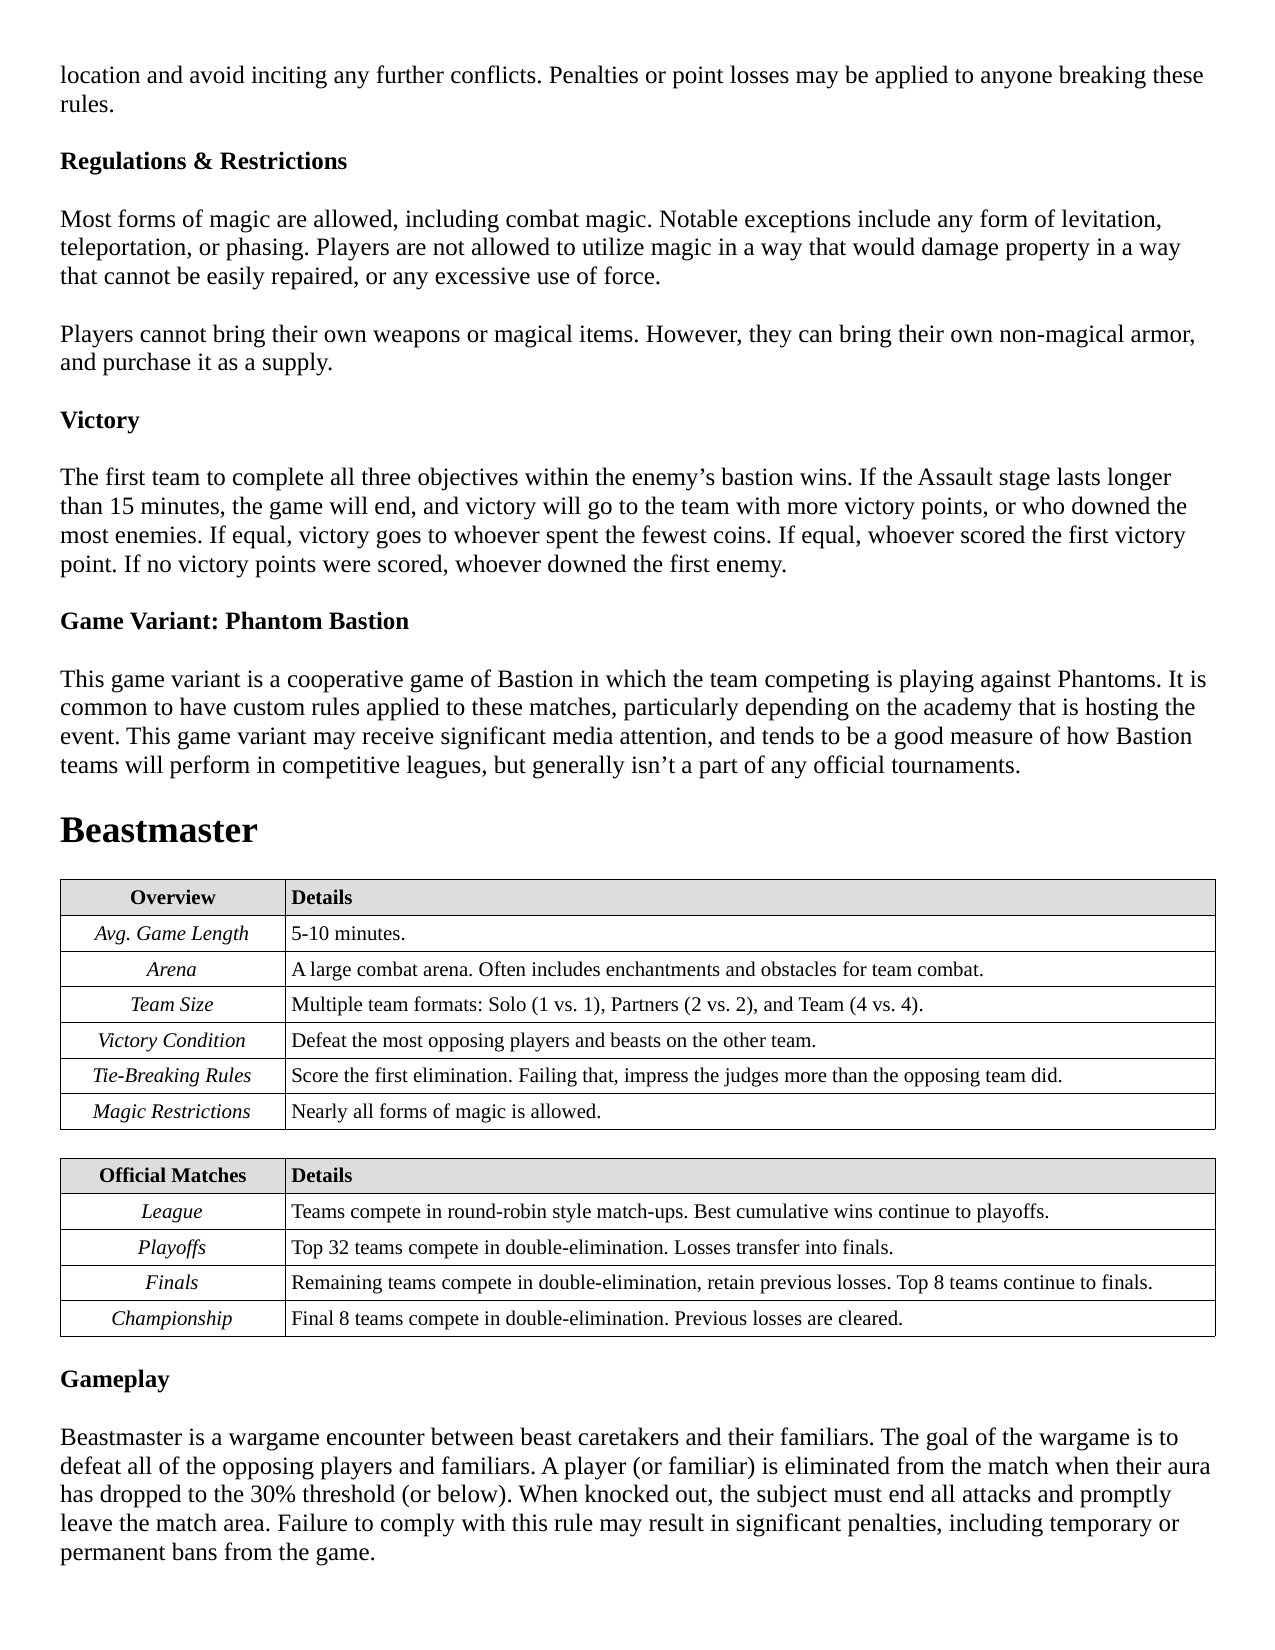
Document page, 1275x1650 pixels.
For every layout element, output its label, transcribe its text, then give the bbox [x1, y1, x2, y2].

subtitle Regulations & Restrictions [60, 146, 1215, 175]
table_header Details [286, 1159, 1215, 1193]
table_cell Arena [61, 952, 285, 986]
subtitle Beastmaster [60, 807, 1215, 851]
table_header Official Matches [61, 1159, 285, 1193]
table_cell Multiple team formats: Solo (1 vs. 1), Partners (2 vs. 2), and Team (4 vs. 4). [286, 987, 1215, 1022]
table_cell Teams compete in round-robin style match-ups. Best cumulative wins continue to playoffs. [286, 1194, 1215, 1229]
table_cell Playoffs [61, 1230, 285, 1264]
table_cell A large combat arena. Often includes enchantments and obstacles for team combat. [286, 952, 1215, 986]
table_cell League [61, 1194, 285, 1229]
table_cell 5-10 minutes. [286, 916, 1215, 951]
table_cell Remaining teams compete in double-elimination, retain previous losses. Top 8 teams continue to finals. [286, 1266, 1215, 1300]
table_header Overview [61, 880, 285, 915]
table_cell Defeat the most opposing players and beasts on the other team. [286, 1023, 1215, 1057]
text The first team to complete all three objectives within the enemy’s bastion wins. If the Assault stage lasts longer than 15 minutes, the game will end, and victory will go to the team with more victory points, or who downed the most enemies. If equal, victory goes to whoever spent the fewest coins. If equal, whoever scored the first victory point. If no victory points were scored, whoever downed the first enemy. [60, 462, 1215, 577]
text This game variant is a cooperative game of Bastion in which the team competing is playing against Phantoms. It is common to have custom rules applied to these matches, particularly depending on the academy that is hosting the event. This game variant may receive significant media attention, and tends to be a good measure of how Bastion teams will perform in competitive leagues, but generally isn’t a part of any official tournaments. [60, 664, 1215, 779]
text Beastmaster is a wargame encounter between beast caretakers and their familiars. The goal of the wargame is to defeat all of the opposing players and familiars. A player (or familiar) is eliminated from the match when their aura has dropped to the 30% threshold (or below). When knocked out, the subject must end all attacks and promptly leave the match area. Failure to comply with this rule may result in significant penalties, including temporary or permanent bans from the game. [60, 1422, 1215, 1566]
text Players cannot bring their own weapons or magical items. However, they can bring their own non-magical armor, and purchase it as a supply. [60, 319, 1215, 376]
table_cell Score the first elimination. Failing that, impress the judges more than the opposing team did. [286, 1059, 1215, 1093]
text Most forms of magic are allowed, including combat magic. Notable exceptions include any form of levitation, teleportation, or phasing. Players are not allowed to utilize magic in a way that would damage property in a way that cannot be easily repaired, or any excessive use of force. [60, 204, 1215, 290]
table_cell Victory Condition [61, 1023, 285, 1057]
subtitle Victory [60, 405, 1215, 434]
table_header Details [286, 880, 1215, 915]
subtitle Game Variant: Phantom Bastion [60, 606, 1215, 635]
table_cell Team Size [61, 987, 285, 1022]
table_cell Final 8 teams compete in double-elimination. Previous losses are cleared. [286, 1301, 1215, 1336]
table_cell Magic Restrictions [61, 1094, 285, 1129]
table_cell Avg. Game Length [61, 916, 285, 951]
table_cell Tie-Breaking Rules [61, 1059, 285, 1093]
subtitle Gameplay [60, 1364, 1215, 1393]
table_cell Top 32 teams compete in double-elimination. Losses transfer into finals. [286, 1230, 1215, 1264]
table_cell Finals [61, 1266, 285, 1300]
table_cell Championship [61, 1301, 285, 1336]
text location and avoid inciting any further conflicts. Penalties or point losses may be applied to anyone breaking these rules. [60, 60, 1215, 117]
table_cell Nearly all forms of magic is allowed. [286, 1094, 1215, 1129]
